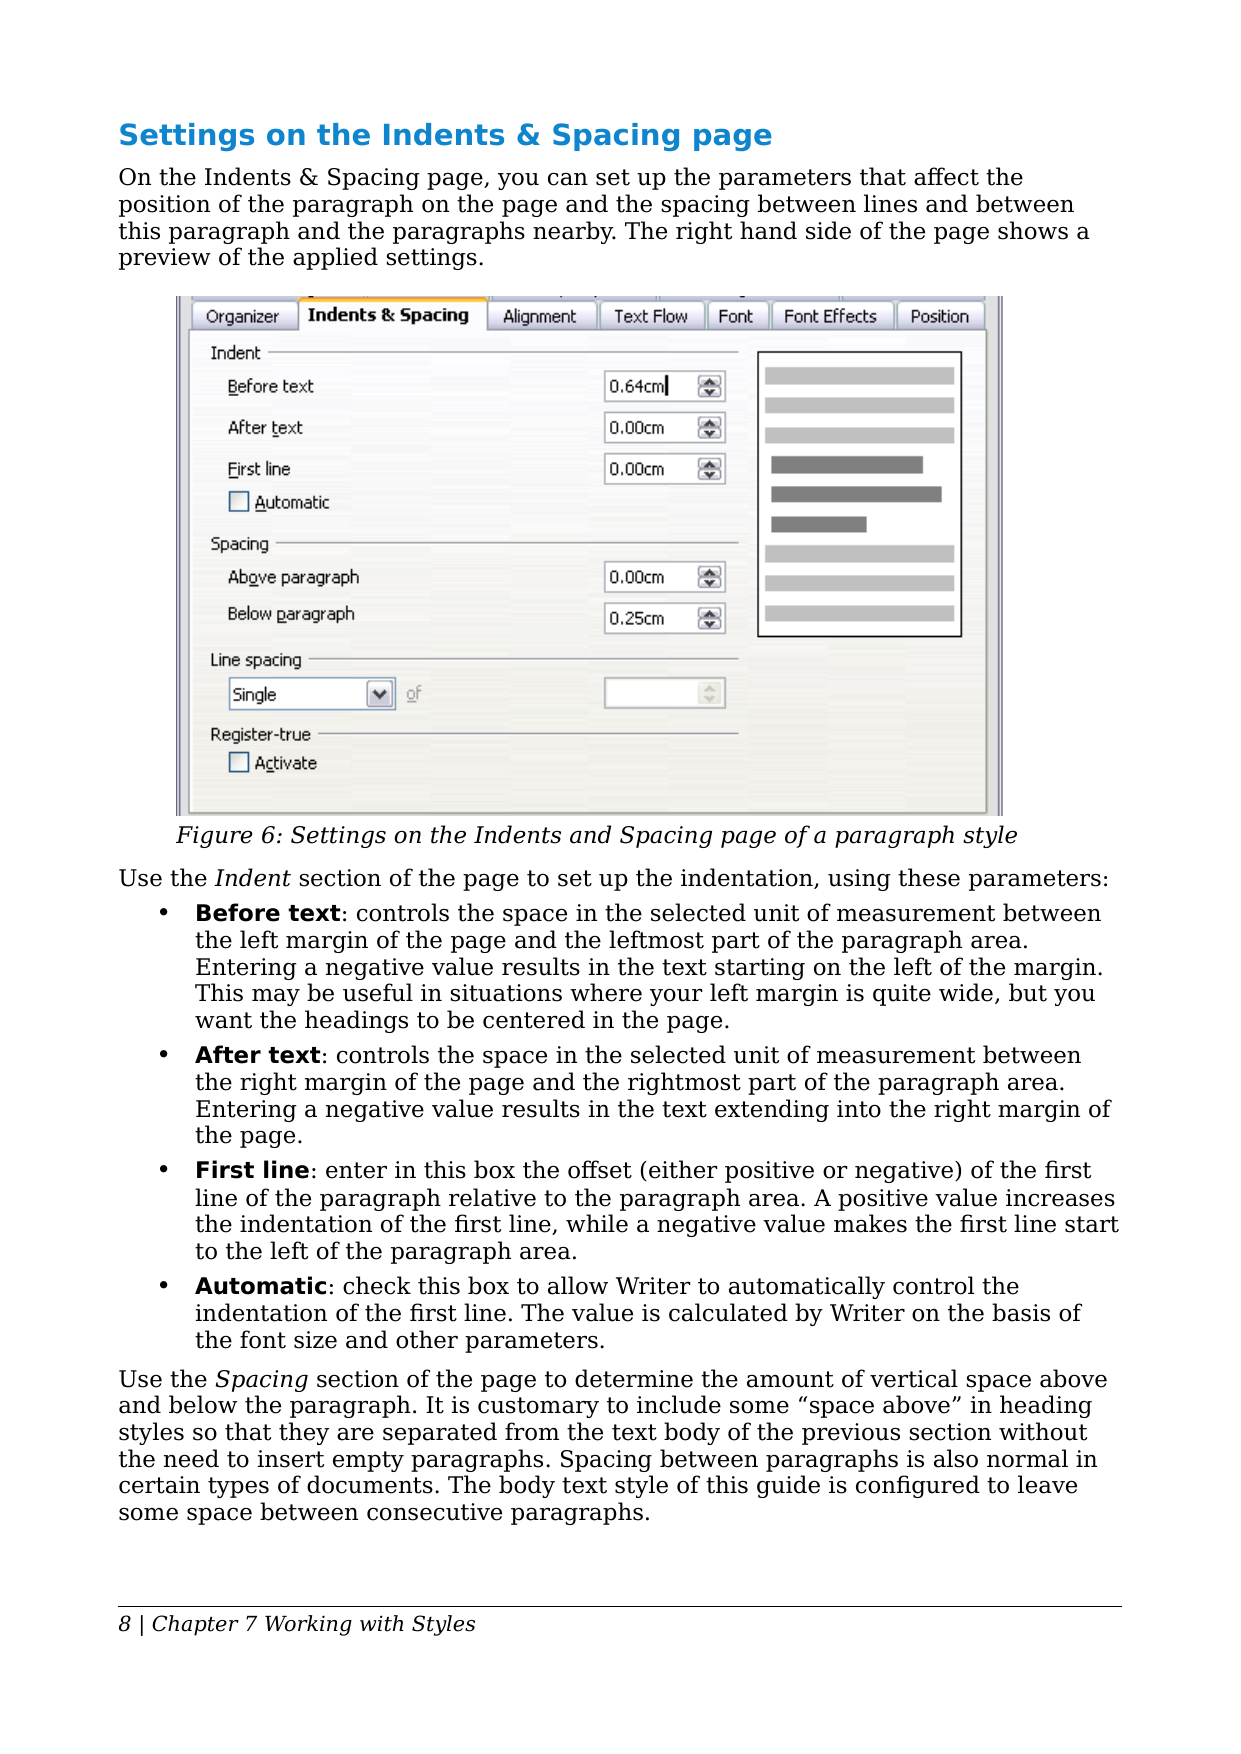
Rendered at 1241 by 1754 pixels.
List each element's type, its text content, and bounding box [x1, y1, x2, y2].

list Automatic: check this box to allow Writer to automatically control the indentation of the first line. The value is calculated by Writer on the basis of the font size and other parameters. [156, 1271, 1122, 1353]
picture [176, 296, 1003, 816]
list Use the Indent section of the page to set up the indentation, using these parameters: [118, 865, 1122, 892]
text Use the Spacing section of the page to determine the amount of vertical space above and below the paragraph. It is customary to include some “space above” in heading styles so that they are separated from the text body of the previous section without the need to insert empty paragraphs. Spacing between paragraphs is also normal in certain types of documents. The body text style of this guide is configured to leave some space between consecutive paragraphs. [118, 1366, 1122, 1526]
subtitle Settings on the Indents & Spacing page [118, 118, 1122, 152]
list Before text: controls the space in the selected unit of measurement between the left margin of the page and the leftmost part of the paragraph area. Entering a negative value results in the text starting on the left of the margin. This may be useful in situations where your left margin is quite wide, but you want the headings to be centered in the page. [156, 898, 1122, 1034]
list After text: controls the space in the selected unit of measurement between the right margin of the page and the rightmost part of the paragraph area. Entering a negative value results in the text extending into the right margin of the page. [156, 1040, 1122, 1149]
list First line: enter in this box the offset (either positive or negative) of the first line of the paragraph relative to the paragraph area. A positive value increases the indentation of the first line, while a negative value makes the first line start to the left of the paragraph area. [156, 1156, 1122, 1265]
text Figure 6: Settings on the Indents and Spacing page of a paragraph style [176, 822, 1064, 849]
text On the Indents & Spacing page, you can set up the parameters that affect the position of the paragraph on the page and the spacing between lines and between this paragraph and the paragraphs nearby. The right hand side of the page shows a preview of the applied settings. [118, 164, 1122, 271]
